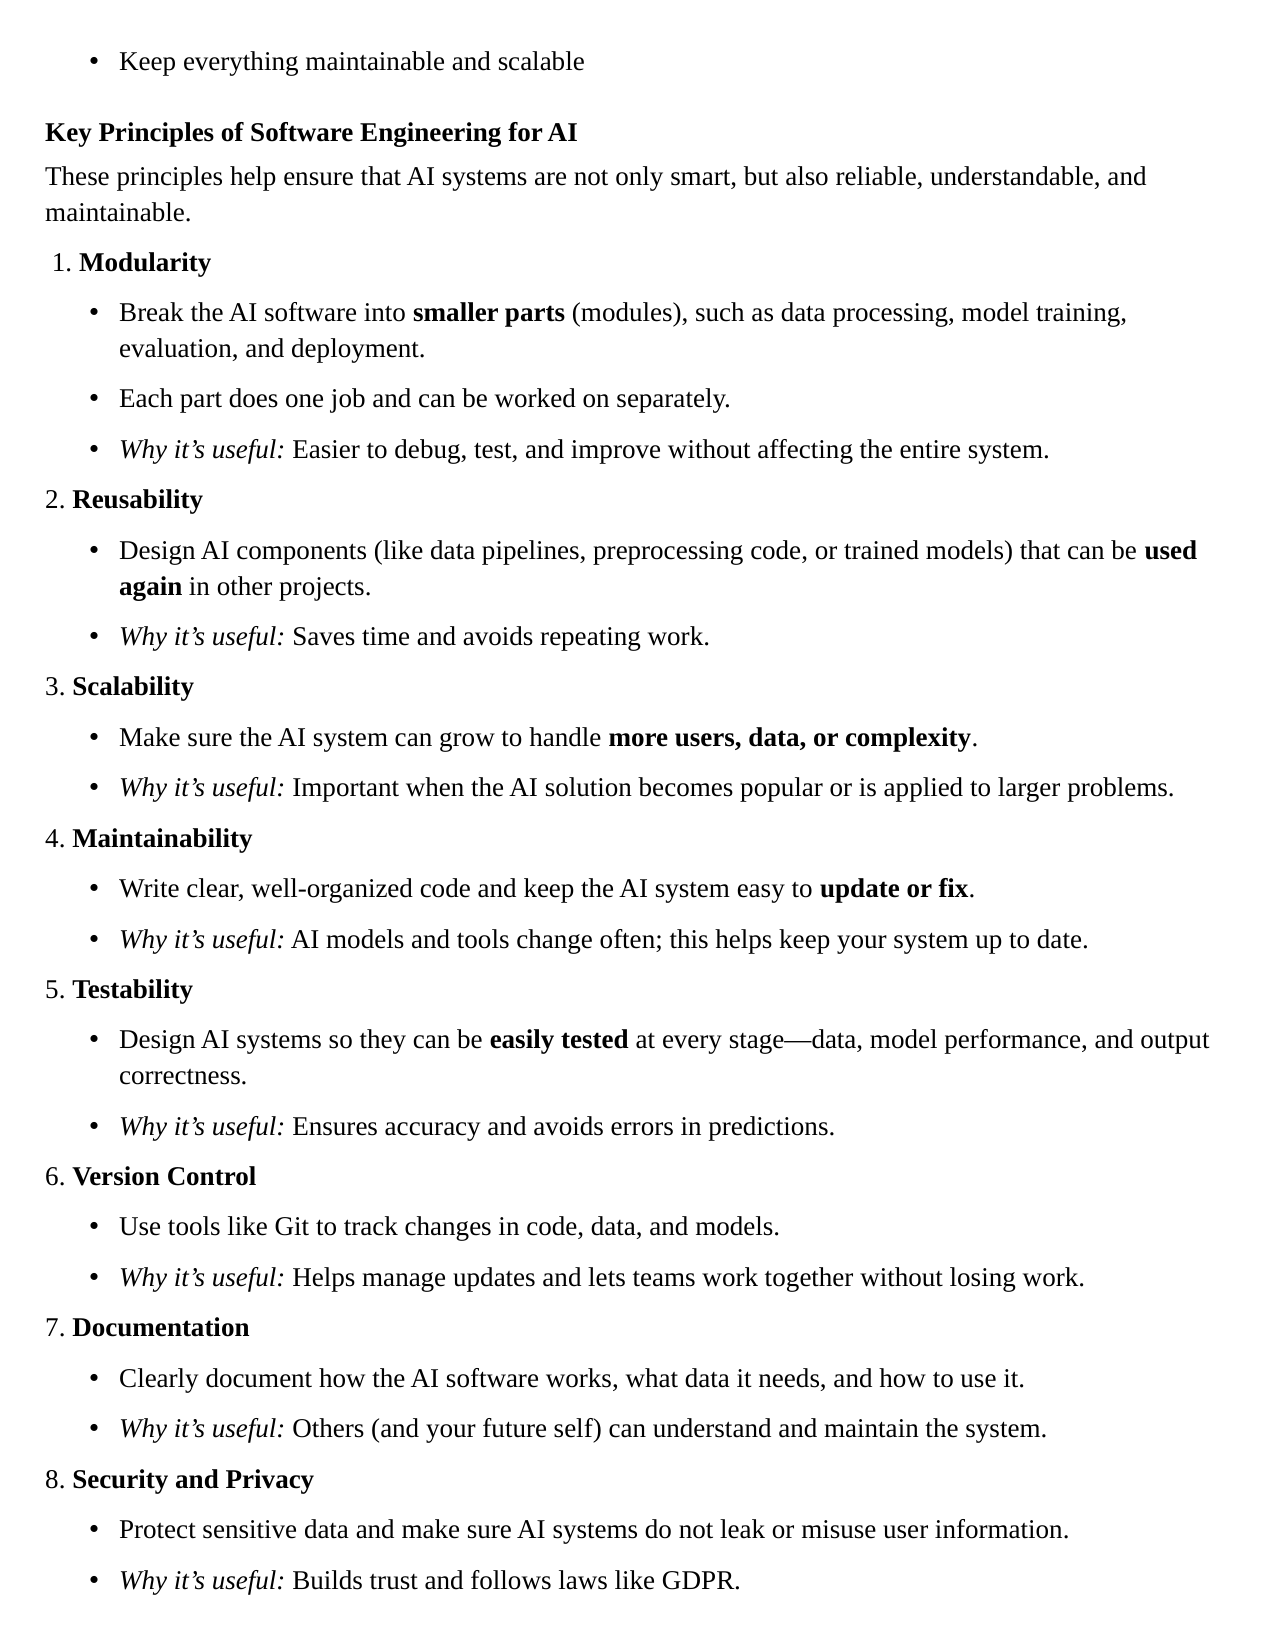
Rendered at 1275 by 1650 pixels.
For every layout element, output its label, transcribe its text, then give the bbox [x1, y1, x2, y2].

list Break the AI software into smaller parts (modules), such as data processing, model training, evaluation, and deployment. [89, 296, 1230, 363]
list Make sure the AI system can grow to handle more users, data, or complexity. [89, 721, 1230, 752]
list Use tools like Git to track changes in code, data, and models. [89, 1211, 1230, 1242]
subtitle 1. Modularity [45, 246, 1230, 277]
list Protect sensitive data and make sure AI systems do not leak or misuse user information. [89, 1513, 1230, 1544]
list Keep everything maintainable and scalable [89, 45, 1230, 76]
list Design AI systems so they can be easily tested at every stage—data, model performance, and output correctness. [89, 1023, 1230, 1091]
subtitle 2. Reusability [45, 483, 1230, 515]
subtitle 3. Scalability [45, 671, 1230, 702]
list Clearly document how the AI software works, what data it needs, and how to use it. [89, 1362, 1230, 1393]
list Each part does one job and can be worked on separately. [89, 382, 1230, 414]
list Write clear, well-organized code and keep the AI system easy to update or fix. [89, 872, 1230, 903]
list Why it’s useful: Builds trust and follows laws like GDPR. [89, 1564, 1230, 1595]
list Why it’s useful: Ensures accuracy and avoids errors in predictions. [89, 1110, 1230, 1141]
subtitle 4. Maintainability [45, 822, 1230, 853]
list Why it’s useful: Easier to debug, test, and improve without affecting the entire system. [89, 433, 1230, 464]
list Why it’s useful: Others (and your future self) can understand and maintain the system. [89, 1412, 1230, 1444]
list Why it’s useful: Saves time and avoids repeating work. [89, 620, 1230, 651]
text These principles help ensure that AI systems are not only smart, but also reliable, understandable, and maintainable. [45, 160, 1230, 227]
list Why it’s useful: Important when the AI solution becomes popular or is applied to larger problems. [89, 771, 1230, 803]
list Why it’s useful: AI models and tools change often; this helps keep your system up to date. [89, 923, 1230, 954]
list Design AI components (like data pipelines, preprocessing code, or trained models) that can be used again in other projects. [89, 534, 1230, 601]
subtitle 7. Documentation [45, 1312, 1230, 1343]
subtitle Key Principles of Software Engineering for AI [45, 116, 1230, 147]
list Why it’s useful: Helps manage updates and lets teams work together without losing work. [89, 1261, 1230, 1292]
subtitle 6. Version Control [45, 1160, 1230, 1191]
subtitle 8. Security and Privacy [45, 1463, 1230, 1494]
subtitle 5. Testability [45, 973, 1230, 1004]
